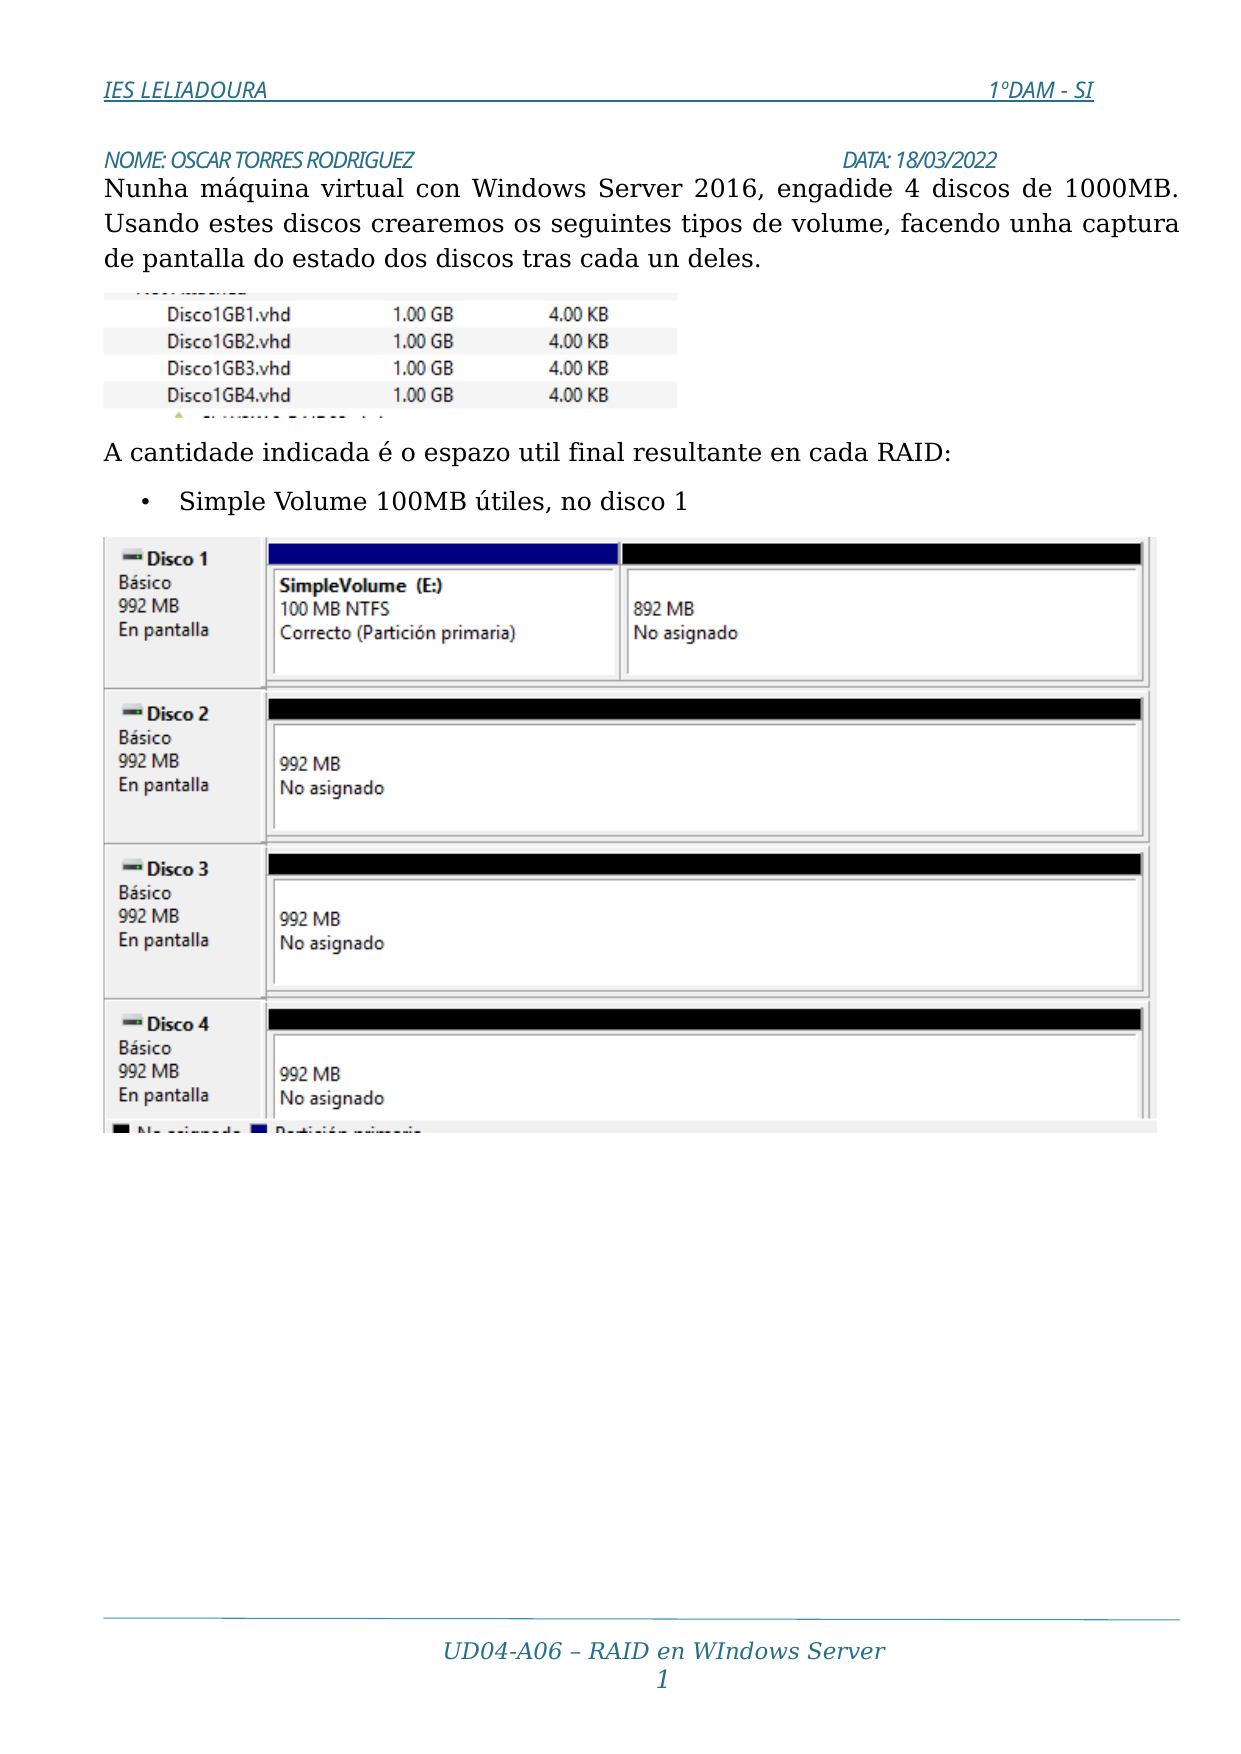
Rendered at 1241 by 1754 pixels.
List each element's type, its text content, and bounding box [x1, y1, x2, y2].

subtitle NOME: OSCAR TORRES RODRIGUEZ DATA: 18/03/2022 [103, 148, 1181, 174]
text Nunha máquina virtual con Windows Server 2016, engadide 4 discos de 1000MB. Usando estes discos crearemos os seguintes tipos de volume, facendo unha captura de pantalla do estado dos discos tras cada un deles. [103, 174, 1181, 273]
picture [103, 293, 678, 418]
picture [103, 537, 1158, 1133]
list Simple Volume 100MB útiles, no disco 1 [141, 487, 1181, 517]
text A cantidade indicada é o espazo util final resultante en cada RAID: [103, 438, 1181, 467]
